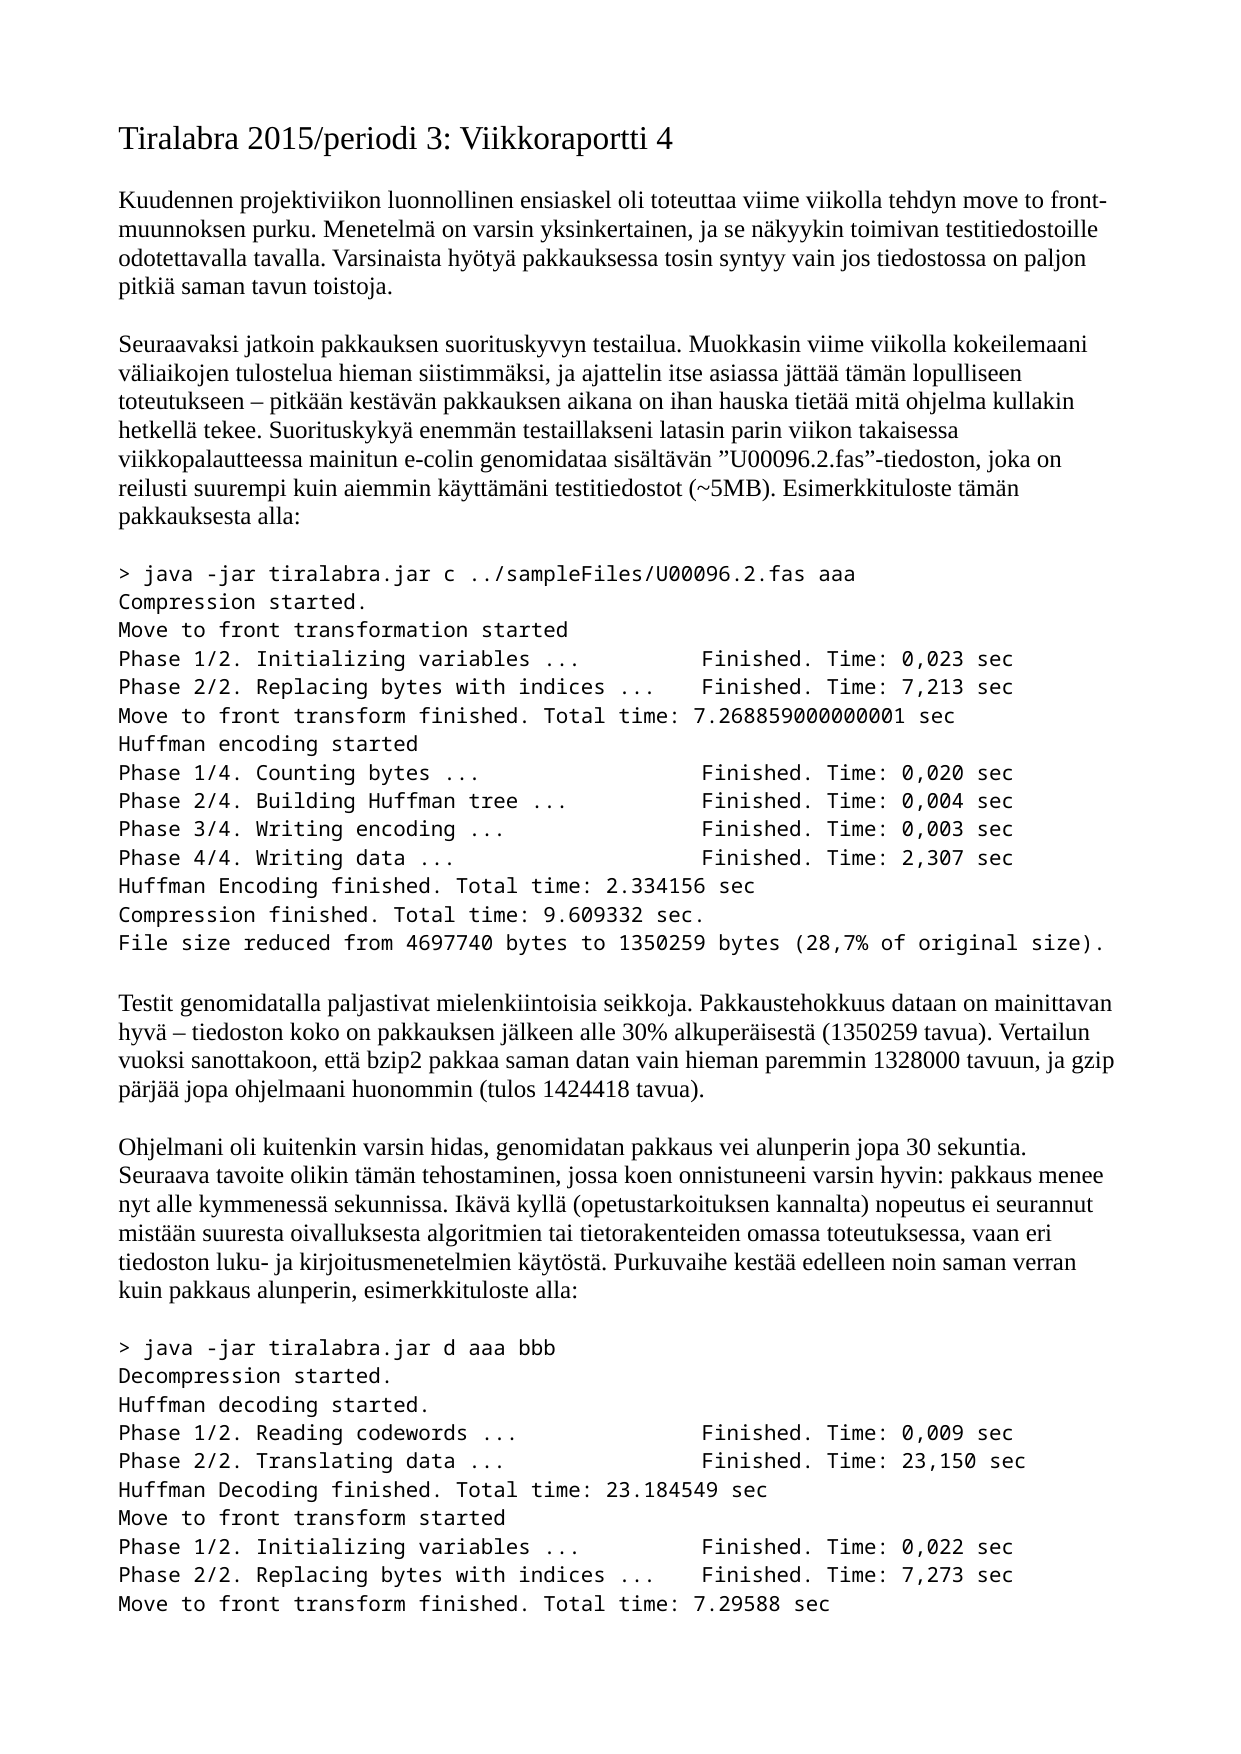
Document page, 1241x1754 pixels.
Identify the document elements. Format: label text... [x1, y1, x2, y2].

text Phase 2/2. Replacing bytes with indices ... Finished. Time: 7,273 sec [118, 1560, 1122, 1589]
text Move to front transformation started [118, 616, 1122, 644]
text Ohjelmani oli kuitenkin varsin hidas, genomidatan pakkaus vei alunperin jopa 30 sekuntia. Seuraava tavoite olikin tämän tehostaminen, jossa koen onnistuneeni varsin hyvin: pakkaus menee nyt alle kymmenessä sekunnissa. Ikävä kyllä (opetustarkoituksen kannalta) nopeutus ei seurannut mistään suuresta oivalluksesta algoritmien tai tietorakenteiden omassa toteutuksessa, vaan eri tiedoston luku- ja kirjoitusmenetelmien käytöstä. Purkuvaihe kestää edelleen noin saman verran kuin pakkaus alunperin, esimerkkituloste alla: [118, 1132, 1122, 1304]
text Phase 1/2. Initializing variables ... Finished. Time: 0,022 sec [118, 1532, 1122, 1560]
text Compression finished. Total time: 9.609332 sec. [118, 900, 1122, 928]
text Tiralabra 2015/periodi 3: Viikkoraportti 4 [118, 118, 1122, 156]
text Move to front transform finished. Total time: 7.268859000000001 sec [118, 701, 1122, 729]
text Move to front transform finished. Total time: 7.29588 sec [118, 1589, 1122, 1617]
text Phase 2/2. Translating data ... Finished. Time: 23,150 sec [118, 1447, 1122, 1475]
text Testit genomidatalla paljastivat mielenkiintoisia seikkoja. Pakkaustehokkuus dataan on mainittavan hyvä – tiedoston koko on pakkauksen jälkeen alle 30% alkuperäisestä (1350259 tavua). Vertailun vuoksi sanottakoon, että bzip2 pakkaa saman datan vain hieman paremmin 1328000 tavuun, ja gzip pärjää jopa ohjelmaani huonommin (tulos 1424418 tavua). [118, 988, 1122, 1103]
text Huffman Encoding finished. Total time: 2.334156 sec [118, 871, 1122, 900]
text Phase 1/2. Initializing variables ... Finished. Time: 0,023 sec [118, 644, 1122, 672]
text Phase 1/2. Reading codewords ... Finished. Time: 0,009 sec [118, 1418, 1122, 1447]
text Huffman Decoding finished. Total time: 23.184549 sec [118, 1475, 1122, 1503]
text Move to front transform started [118, 1503, 1122, 1532]
text Phase 3/4. Writing encoding ... Finished. Time: 0,003 sec [118, 814, 1122, 843]
text Decompression started. [118, 1361, 1122, 1390]
text Huffman encoding started [118, 729, 1122, 758]
text Phase 4/4. Writing data ... Finished. Time: 2,307 sec [118, 843, 1122, 871]
text Seuraavaksi jatkoin pakkauksen suorituskyvyn testailua. Muokkasin viime viikolla kokeilemaani väliaikojen tulostelua hieman siistimmäksi, ja ajattelin itse asiassa jättää tämän lopulliseen toteutukseen – pitkään kestävän pakkauksen aikana on ihan hauska tietää mitä ohjelma kullakin hetkellä tekee. Suorituskykyä enemmän testaillakseni latasin parin viikon takaisessa viikkopalautteessa mainitun e-colin genomidataa sisältävän ”U00096.2.fas”-tiedoston, joka on reilusti suurempi kuin aiemmin käyttämäni testitiedostot (~5MB). Esimerkkituloste tämän pakkauksesta alla: [118, 329, 1122, 530]
text Huffman decoding started. [118, 1390, 1122, 1418]
text File size reduced from 4697740 bytes to 1350259 bytes (28,7% of original size). [118, 928, 1122, 957]
text Compression started. [118, 587, 1122, 616]
text Phase 1/4. Counting bytes ... Finished. Time: 0,020 sec [118, 758, 1122, 786]
text > java -jar tiralabra.jar c ../sampleFiles/U00096.2.fas aaa [118, 559, 1122, 587]
text Kuudennen projektiviikon luonnollinen ensiaskel oli toteuttaa viime viikolla tehdyn move to front-muunnoksen purku. Menetelmä on varsin yksinkertainen, ja se näkyykin toimivan testitiedostoille odotettavalla tavalla. Varsinaista hyötyä pakkauksessa tosin syntyy vain jos tiedostossa on paljon pitkiä saman tavun toistoja. [118, 185, 1122, 300]
text Phase 2/4. Building Huffman tree ... Finished. Time: 0,004 sec [118, 786, 1122, 814]
text > java -jar tiralabra.jar d aaa bbb [118, 1333, 1122, 1361]
text Phase 2/2. Replacing bytes with indices ... Finished. Time: 7,213 sec [118, 672, 1122, 701]
